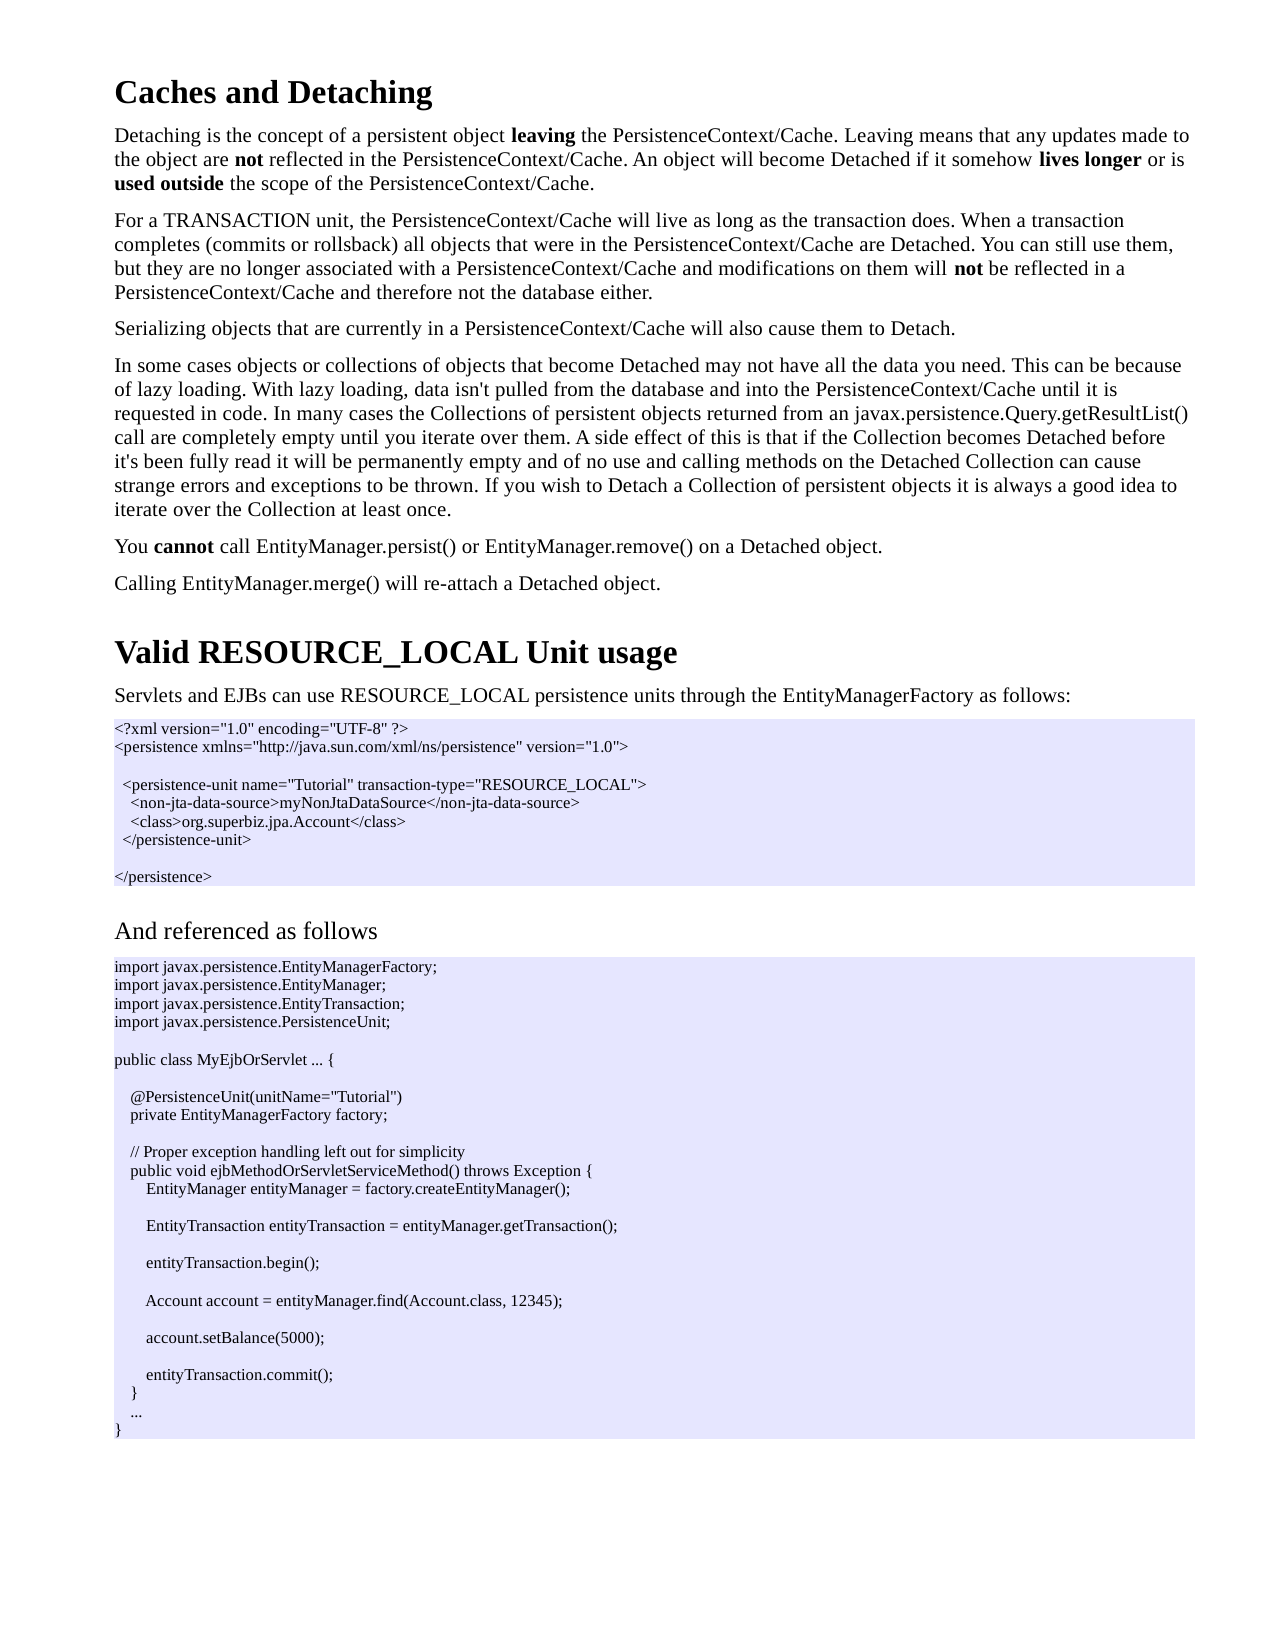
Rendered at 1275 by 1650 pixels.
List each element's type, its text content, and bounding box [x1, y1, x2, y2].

text account.setBalance(5000); [114, 1328, 1195, 1347]
text Servlets and EJBs can use RESOURCE_LOCAL persistence units through the EntityManagerFactory as follows: [114, 683, 1195, 707]
text import javax.persistence.PersistenceUnit; [114, 1013, 1195, 1031]
text import javax.persistence.EntityManager; [114, 976, 1195, 994]
text entityTransaction.commit(); [114, 1365, 1195, 1384]
text In some cases objects or collections of objects that become Detached may not have all the data you need. This can be because of lazy loading. With lazy loading, data isn't pulled from the database and into the PersistenceContext/Cache until it is requested in code. In many cases the Collections of persistent objects returned from an javax.persistence.Query.getResultList() call are completely empty until you iterate over them. A side effect of this is that if the Collection becomes Detached before it's been fully read it will be permanently empty and of no use and calling methods on the Detached Collection can cause strange errors and exceptions to be thrown. If you wish to Detach a Collection of persistent objects it is always a good idea to iterate over the Collection at least once. [114, 353, 1195, 521]
text <persistence-unit name="Tutorial" transaction-type="RESOURCE_LOCAL"> [114, 775, 1195, 793]
text entityTransaction.begin(); [114, 1254, 1195, 1272]
text For a TRANSACTION unit, the PersistenceContext/Cache will live as long as the transaction does. When a transaction completes (commits or rollsback) all objects that were in the PersistenceContext/Cache are Detached. You can still use them, but they are no longer associated with a PersistenceContext/Cache and modifications on them will not be reflected in a PersistenceContext/Cache and therefore not the database either. [114, 207, 1195, 304]
text public class MyEjbOrServlet ... { [114, 1050, 1195, 1068]
text <persistence xmlns="http://java.sun.com/xml/ns/persistence" version="1.0"> [114, 738, 1195, 756]
text </persistence> [114, 868, 1195, 886]
text Serializing objects that are currently in a PersistenceContext/Cache will also cause them to Detach. [114, 316, 1195, 340]
text import javax.persistence.EntityTransaction; [114, 994, 1195, 1013]
text // Proper exception handling left out for simplicity [114, 1143, 1195, 1161]
text Calling EntityManager.merge() will re-attach a Detached object. [114, 570, 1195, 594]
text And referenced as follows [114, 916, 1195, 945]
text } [114, 1421, 1195, 1439]
text EntityTransaction entityTransaction = entityManager.getTransaction(); [114, 1217, 1195, 1235]
text Account account = entityManager.find(Account.class, 12345); [114, 1291, 1195, 1309]
text EntityManager entityManager = factory.createEntityManager(); [114, 1180, 1195, 1198]
text public void ejbMethodOrServletServiceMethod() throws Exception { [114, 1161, 1195, 1180]
subtitle Caches and Detaching [114, 72, 1195, 110]
text @PersistenceUnit(unitName="Tutorial") [114, 1087, 1195, 1106]
text private EntityManagerFactory factory; [114, 1106, 1195, 1124]
text <non-jta-data-source>myNonJtaDataSource</non-jta-data-source> [114, 793, 1195, 812]
text <?xml version="1.0" encoding="UTF-8" ?> [114, 719, 1195, 738]
text import javax.persistence.EntityManagerFactory; [114, 957, 1195, 976]
text Detaching is the concept of a persistent object leaving the PersistenceContext/Cache. Leaving means that any updates made to the object are not reflected in the PersistenceContext/Cache. An object will become Detached if it somehow lives longer or is used outside the scope of the PersistenceContext/Cache. [114, 123, 1195, 195]
text You cannot call EntityManager.persist() or EntityManager.remove() on a Detached object. [114, 534, 1195, 558]
text <class>org.superbiz.jpa.Account</class> [114, 812, 1195, 831]
text </persistence-unit> [114, 831, 1195, 849]
text } [114, 1384, 1195, 1402]
subtitle Valid RESOURCE_LOCAL Unit usage [114, 632, 1195, 670]
text ... [114, 1402, 1195, 1421]
